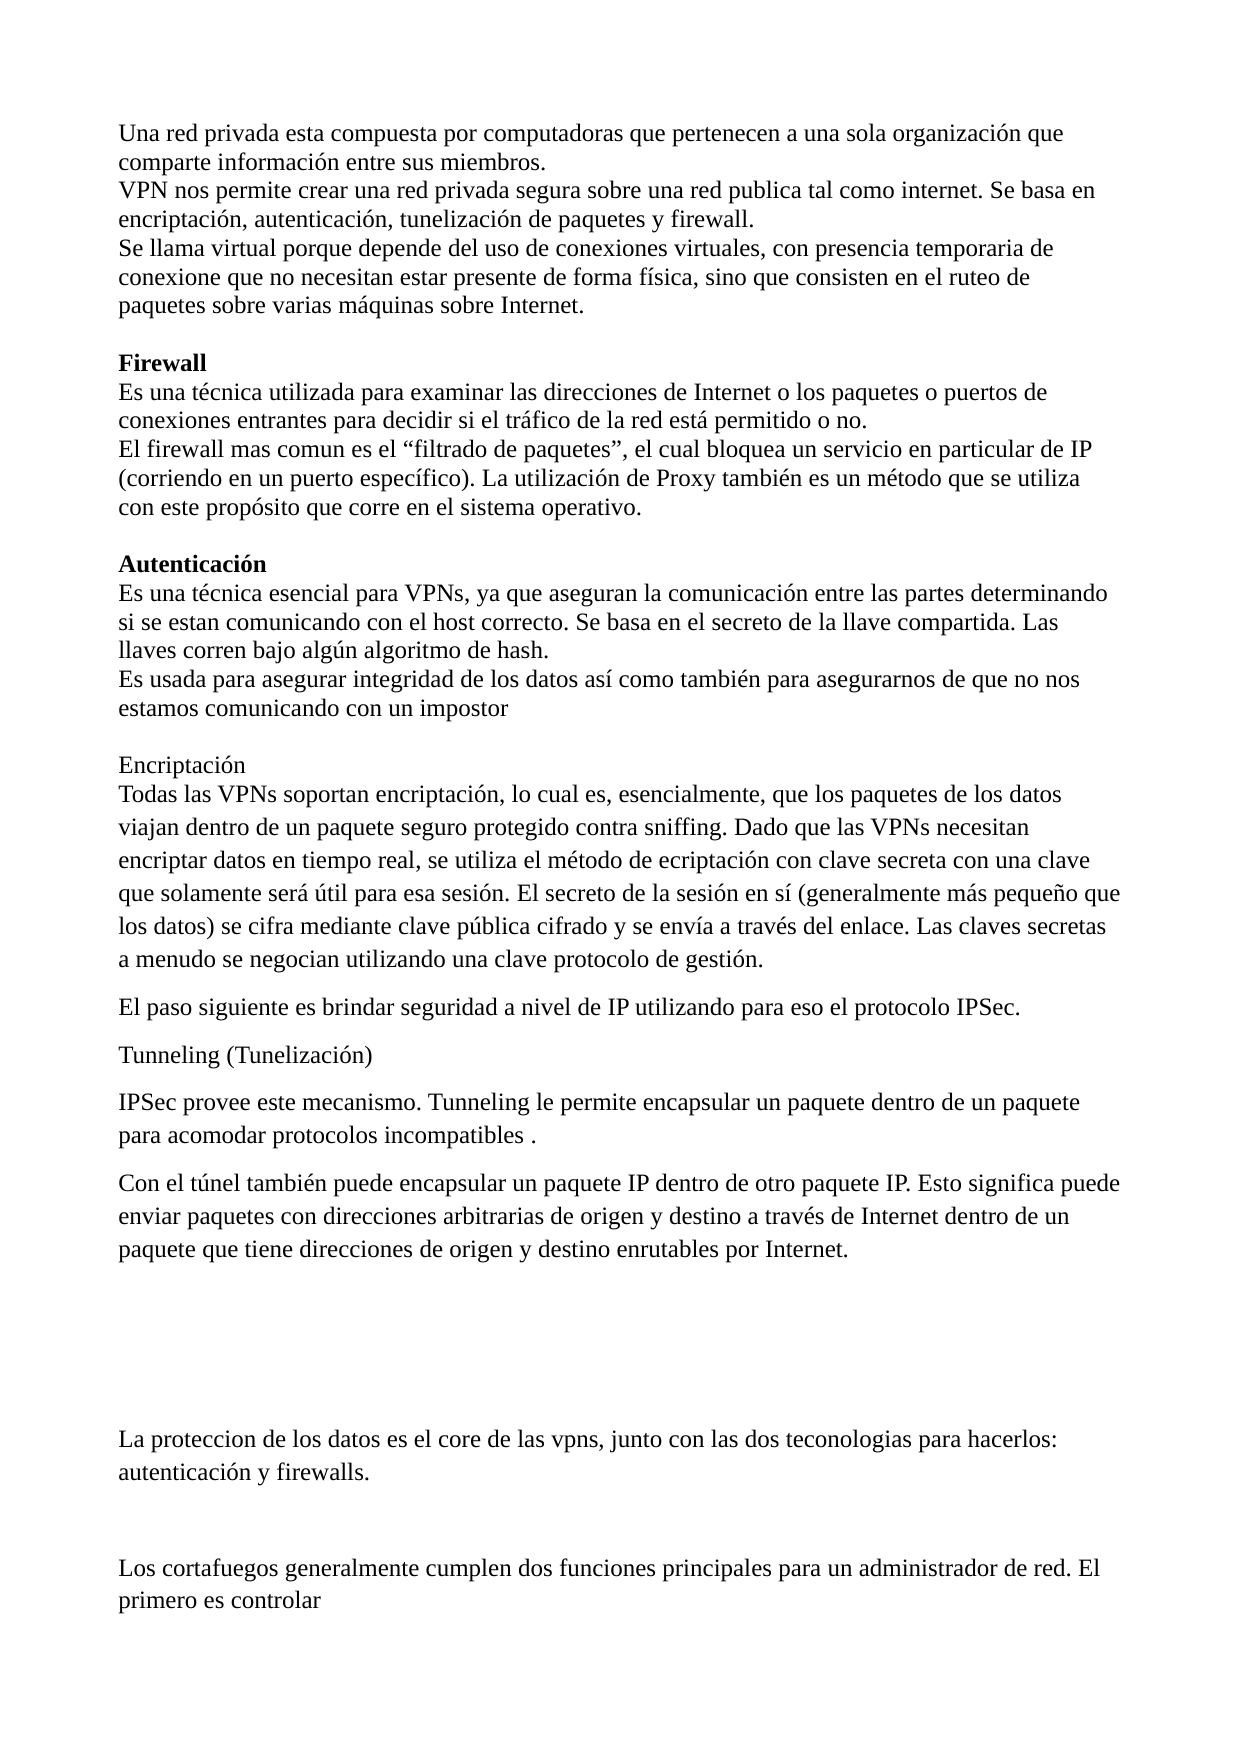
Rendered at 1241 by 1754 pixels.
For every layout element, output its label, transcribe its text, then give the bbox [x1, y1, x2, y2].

text Los cortafuegos generalmente cumplen dos funciones principales para un administrador de red. El primero es controlar [118, 1553, 1122, 1614]
text Autenticación [118, 549, 1122, 578]
text Es una técnica esencial para VPNs, ya que aseguran la comunicación entre las partes determinando si se estan comunicando con el host correcto. Se basa en el secreto de la llave compartida. Las llaves corren bajo algún algoritmo de hash. [118, 578, 1122, 664]
text El paso siguiente es brindar seguridad a nivel de IP utilizando para eso el protocolo IPSec. [118, 992, 1122, 1021]
text Con el túnel también puede encapsular un paquete IP dentro de otro paquete IP. Esto significa puede enviar paquetes con direcciones arbitrarias de origen y destino a través de Internet dentro de un paquete que tiene direcciones de origen y destino enrutables por Internet. [118, 1168, 1122, 1263]
text Una red privada esta compuesta por computadoras que pertenecen a una sola organización que comparte información entre sus miembros. [118, 118, 1122, 176]
text Tunneling (Tunelización) [118, 1040, 1122, 1068]
text Es una técnica utilizada para examinar las direcciones de Internet o los paquetes o puertos de conexiones entrantes para decidir si el tráfico de la red está permitido o no. [118, 377, 1122, 434]
text La proteccion de los datos es el core de las vpns, junto con las dos teconologias para hacerlos: autenticación y firewalls. [118, 1424, 1122, 1486]
text VPN nos permite crear una red privada segura sobre una red publica tal como internet. Se basa en encriptación, autenticación, tunelización de paquetes y firewall. [118, 176, 1122, 233]
text El firewall mas comun es el “filtrado de paquetes”, el cual bloquea un servicio en particular de IP (corriendo en un puerto específico). La utilización de Proxy también es un método que se utiliza con este propósito que corre en el sistema operativo. [118, 434, 1122, 521]
text Todas las VPNs soportan encriptación, lo cual es, esencialmente, que los paquetes de los datos viajan dentro de un paquete seguro protegido contra sniffing. Dado que las VPNs necesitan encriptar datos en tiempo real, se utiliza el método de ecriptación con clave secreta con una clave que solamente será útil para esa sesión. El secreto de la sesión en sí (generalmente más pequeño que los datos) se cifra mediante clave pública cifrado y se envía a través del enlace. Las claves secretas a menudo se negocian utilizando una clave protocolo de gestión. [118, 779, 1122, 973]
text Se llama virtual porque depende del uso de conexiones virtuales, con presencia temporaria de conexione que no necesitan estar presente de forma física, sino que consisten en el ruteo de paquetes sobre varias máquinas sobre Internet. [118, 233, 1122, 319]
text Firewall [118, 348, 1122, 377]
text Es usada para asegurar integridad de los datos así como también para asegurarnos de que no nos estamos comunicando con un impostor [118, 664, 1122, 722]
text Encriptación [118, 751, 1122, 779]
text IPSec provee este mecanismo. Tunneling le permite encapsular un paquete dentro de un paquete para acomodar protocolos incompatibles . [118, 1087, 1122, 1149]
